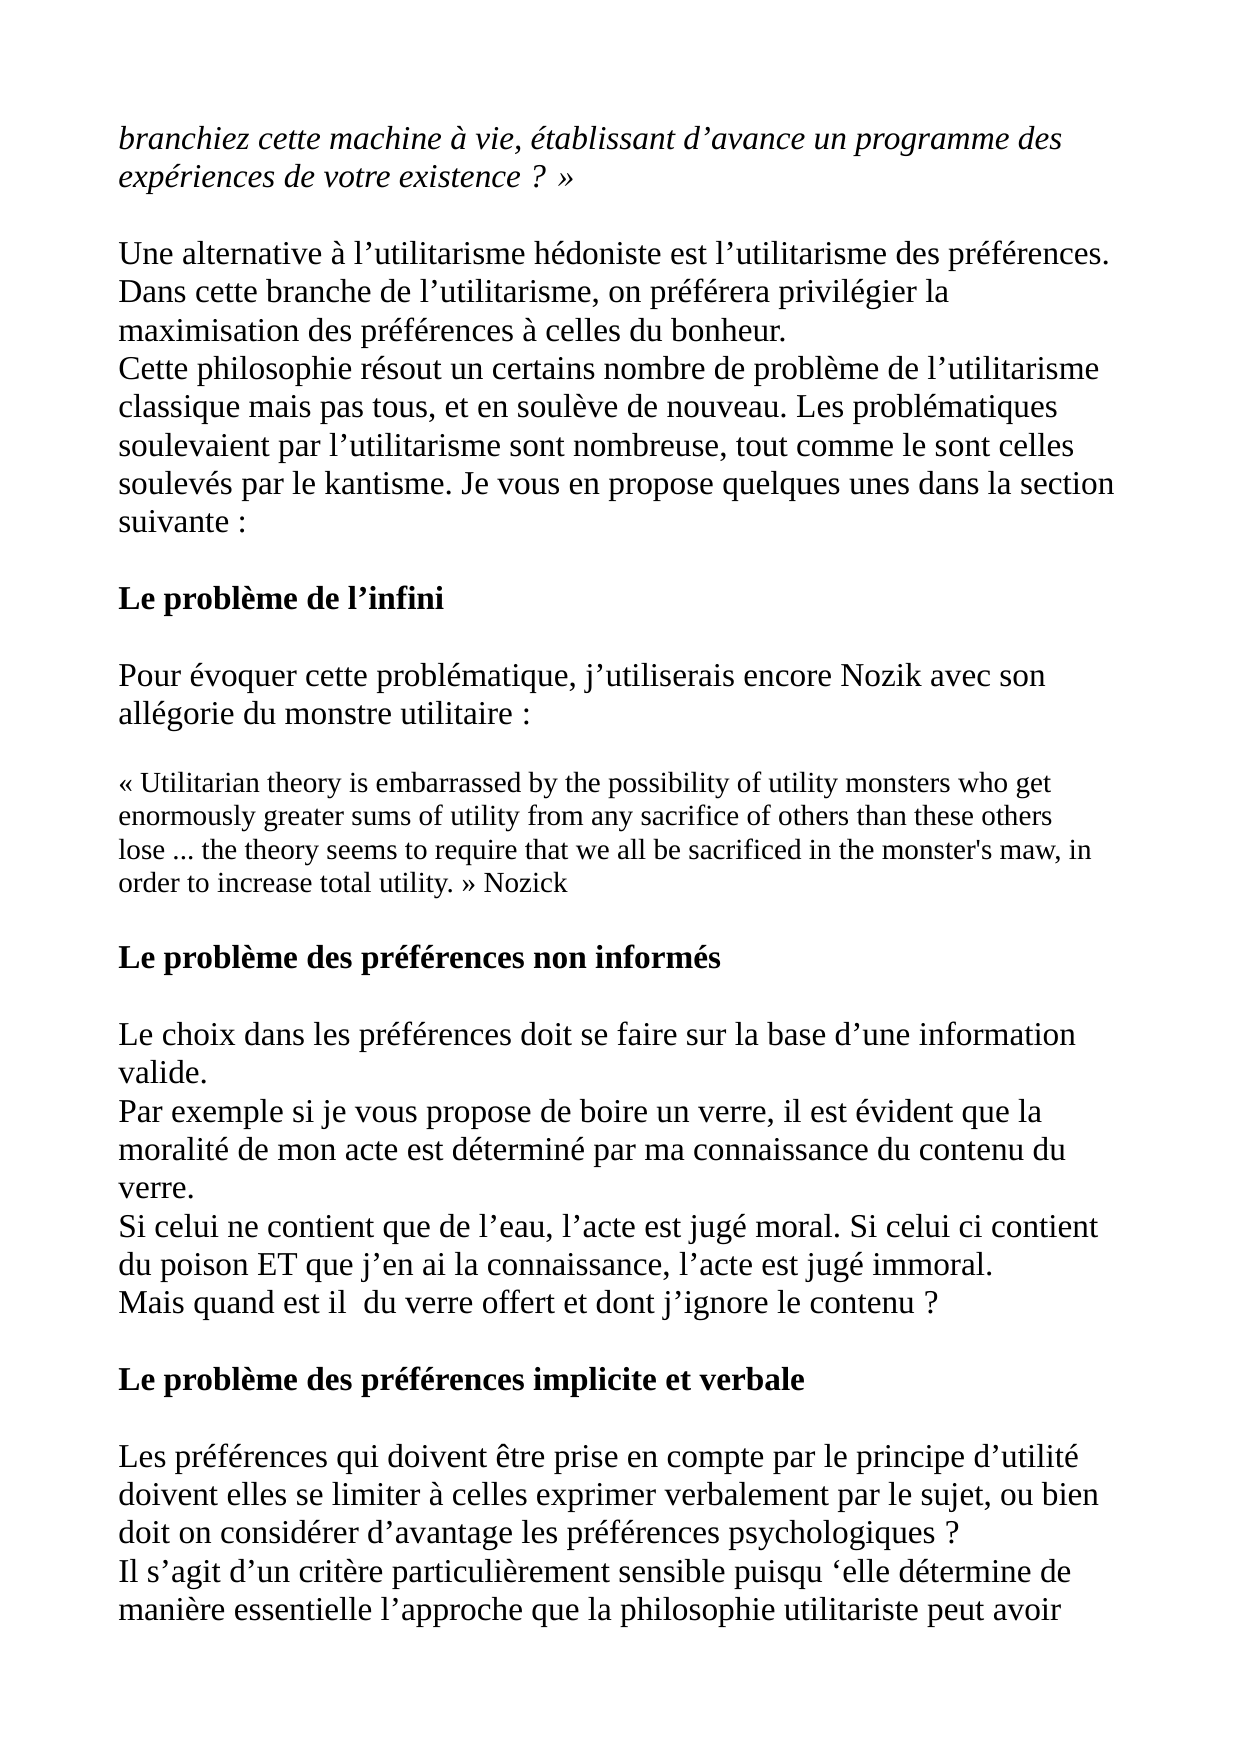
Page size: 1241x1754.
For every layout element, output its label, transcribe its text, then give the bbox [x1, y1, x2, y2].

text Dans cette branche de l’utilitarisme, on préférera privilégier la maximisation des préférences à celles du bonheur. [118, 271, 1122, 348]
text Le problème des préférences implicite et verbale [118, 1359, 1122, 1397]
text Le choix dans les préférences doit se faire sur la base d’une information valide. [118, 1014, 1122, 1091]
text Si celui ne contient que de l’eau, l’acte est jugé moral. Si celui ci contient du poison ET que j’en ai la connaissance, l’acte est jugé immoral. [118, 1206, 1122, 1282]
text Pour évoquer cette problématique, j’utiliserais encore Nozik avec son allégorie du monstre utilitaire : [118, 655, 1122, 731]
text Cette philosophie résout un certains nombre de problème de l’utilitarisme classique mais pas tous, et en soulève de nouveau. Les problématiques soulevaient par l’utilitarisme sont nombreuse, tout comme le sont celles soulevés par le kantisme. Je vous en propose quelques unes dans la section suivante : [118, 348, 1122, 540]
text branchiez cette machine à vie, établissant d’avance un programme des expériences de votre existence ? » [118, 118, 1122, 195]
text Il s’agit d’un critère particulièrement sensible puisqu ‘elle détermine de manière essentielle l’approche que la philosophie utilitariste peut avoir [118, 1551, 1122, 1627]
text Le problème de l’infini [118, 578, 1122, 616]
text Le problème des préférences non informés [118, 937, 1122, 976]
text Mais quand est il du verre offert et dont j’ignore le contenu ? [118, 1282, 1122, 1321]
text Une alternative à l’utilitarisme hédoniste est l’utilitarisme des préférences. [118, 233, 1122, 271]
text « Utilitarian theory is embarrassed by the possibility of utility monsters who get enormously greater sums of utility from any sacrifice of others than these others lose ... the theory seems to require that we all be sacrificed in the monster's maw, in order to increase total utility. » Nozick [118, 765, 1122, 899]
text Les préférences qui doivent être prise en compte par le principe d’utilité doivent elles se limiter à celles exprimer verbalement par le sujet, ou bien doit on considérer d’avantage les préférences psychologiques ? [118, 1436, 1122, 1551]
text Par exemple si je vous propose de boire un verre, il est évident que la moralité de mon acte est déterminé par ma connaissance du contenu du verre. [118, 1091, 1122, 1206]
